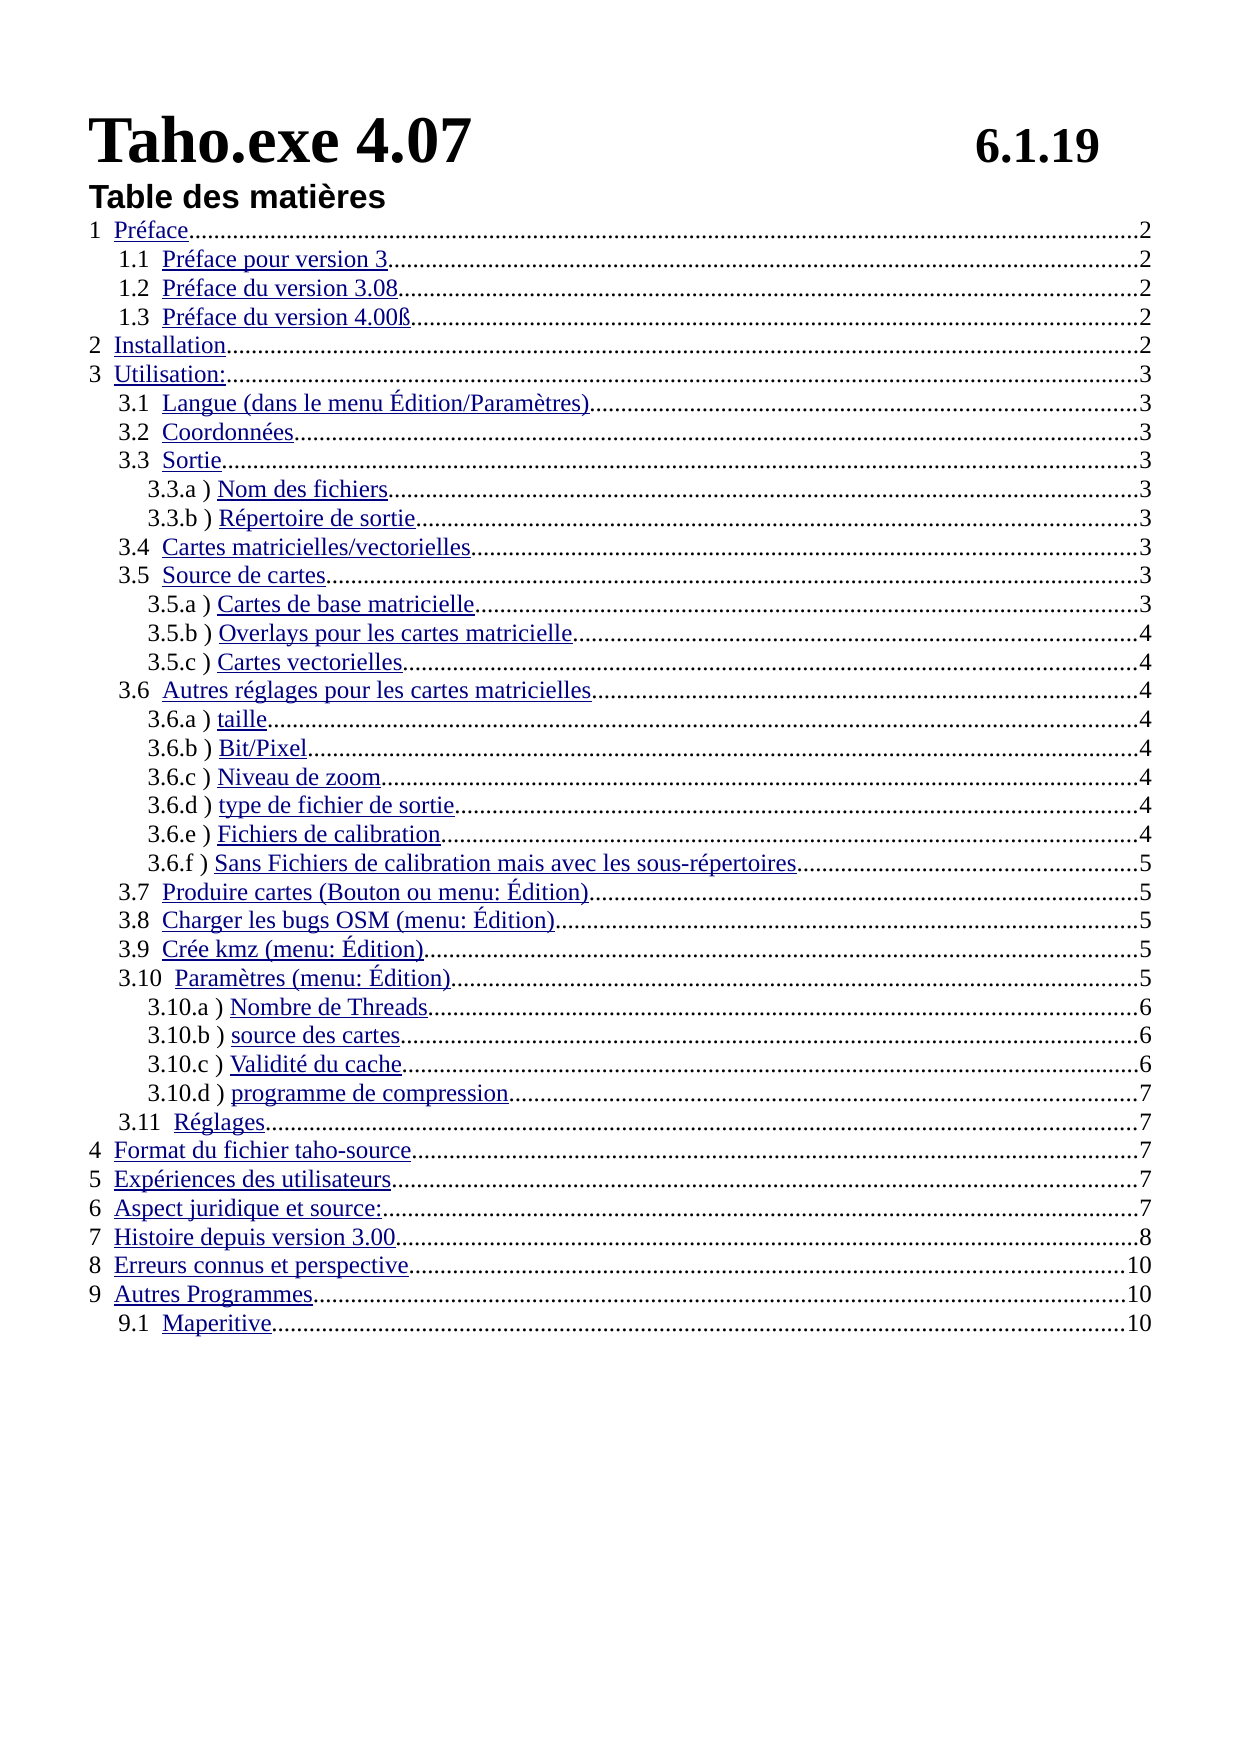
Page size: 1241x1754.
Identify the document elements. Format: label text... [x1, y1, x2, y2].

text 1.2 Préface du version 3.08 2 [118, 273, 1152, 302]
text 3.6.f ) Sans Fichiers de calibration mais avec les sous-répertoires 5 [147, 848, 1152, 877]
text 3.10 Paramètres (menu: Édition) 5 [118, 963, 1152, 992]
text 3.4 Cartes matricielles/vectorielles 3 [118, 532, 1152, 561]
text 1 Préface 2 [88, 216, 1152, 244]
text 3.6 Autres réglages pour les cartes matricielles 4 [118, 676, 1152, 704]
text 3.6.d ) type de fichier de sortie 4 [147, 791, 1152, 819]
text 3.6.e ) Fichiers de calibration 4 [147, 819, 1152, 848]
text 3.8 Charger les bugs OSM (menu: Édition) 5 [118, 906, 1152, 934]
text 3 Utilisation: 3 [88, 359, 1152, 388]
text 3.3.b ) Répertoire de sortie 3 [147, 503, 1152, 532]
text 3.10.b ) source des cartes 6 [147, 1021, 1152, 1049]
text 3.2 Coordonnées 3 [118, 417, 1152, 446]
text 9 Autres Programmes 10 [88, 1279, 1152, 1308]
text 3.9 Crée kmz (menu: Édition) 5 [118, 934, 1152, 963]
text 3.3.a ) Nom des fichiers 3 [147, 474, 1152, 503]
text 3.10.c ) Validité du cache 6 [147, 1049, 1152, 1078]
text 2 Installation 2 [88, 331, 1152, 359]
text 1.1 Préface pour version 3 2 [118, 244, 1152, 273]
text 3.5 Source de cartes 3 [118, 561, 1152, 589]
text 3.3 Sortie 3 [118, 446, 1152, 474]
text 4 Format du fichier taho-source 7 [88, 1136, 1152, 1164]
subtitle Table des matières [88, 177, 1152, 216]
text 3.6.a ) taille 4 [147, 704, 1152, 733]
text 3.5.a ) Cartes de base matricielle 3 [147, 589, 1152, 618]
text 3.11 Réglages 7 [118, 1107, 1152, 1136]
text 3.5.b ) Overlays pour les cartes matricielle 4 [147, 618, 1152, 647]
text 1.3 Préface du version 4.00ß 2 [118, 302, 1152, 331]
text 3.10.a ) Nombre de Threads 6 [147, 992, 1152, 1021]
text 3.6.c ) Niveau de zoom 4 [147, 762, 1152, 791]
text 5 Expériences des utilisateurs 7 [88, 1164, 1152, 1193]
text 3.1 Langue (dans le menu Édition/Paramètres) 3 [118, 388, 1152, 417]
text 9.1 Maperitive 10 [118, 1308, 1152, 1337]
text 8 Erreurs connus et perspective 10 [88, 1251, 1152, 1279]
text 3.7 Produire cartes (Bouton ou menu: Édition) 5 [118, 877, 1152, 906]
text Taho.exe 4.07 6.1.19 [88, 100, 1152, 177]
text 3.6.b ) Bit/Pixel 4 [147, 733, 1152, 762]
text 7 Histoire depuis version 3.00 8 [88, 1222, 1152, 1251]
text 3.10.d ) programme de compression 7 [147, 1078, 1152, 1107]
text 3.5.c ) Cartes vectorielles 4 [147, 647, 1152, 676]
text 6 Aspect juridique et source: 7 [88, 1193, 1152, 1222]
